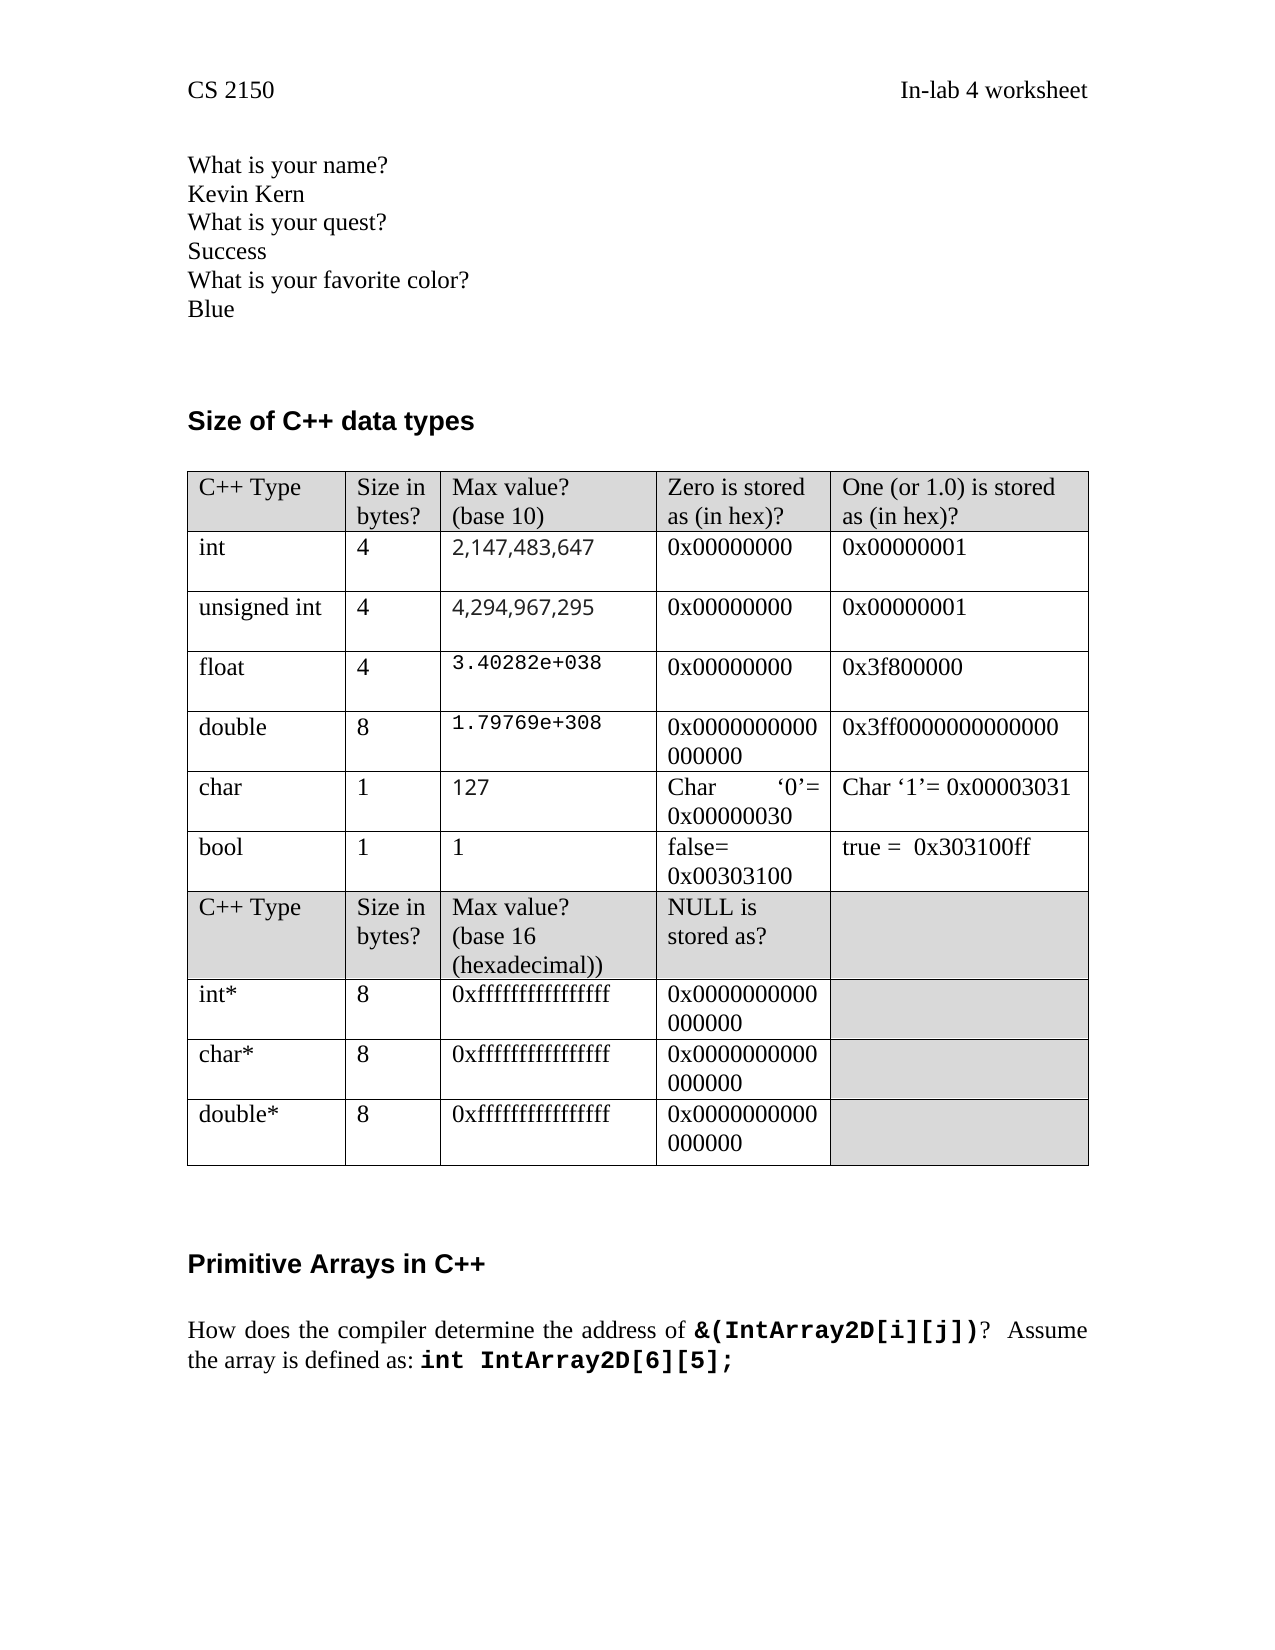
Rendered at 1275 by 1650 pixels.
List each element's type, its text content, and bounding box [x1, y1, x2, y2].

text Kevin Kern [187, 179, 1087, 207]
table_cell 127 [441, 772, 656, 831]
table_cell double [188, 712, 345, 771]
table_header Max value? (base 10) [441, 472, 656, 531]
table_cell C++ Type [188, 892, 345, 978]
table_cell 0x3f800000 [831, 652, 1088, 711]
table_cell 0xffffffffffffffff [441, 1100, 656, 1165]
table_cell int* [188, 980, 345, 1038]
table_header One (or 1.0) is stored as (in hex)? [831, 472, 1088, 531]
table_cell 4 [346, 592, 440, 651]
table_cell false= 0x00303100 [657, 832, 830, 891]
table_cell Char ‘0’= 0x00000030 [657, 772, 830, 831]
table_cell 0x00000000 [657, 652, 830, 711]
table_cell 1 [346, 772, 440, 831]
table_cell 0x0000000000000000 [657, 1040, 830, 1098]
table_header Size in bytes? [346, 472, 440, 531]
table_cell bool [188, 832, 345, 891]
table_cell 0x0000000000000000 [657, 1100, 830, 1165]
table_cell [831, 1100, 1088, 1165]
table_cell unsigned int [188, 592, 345, 651]
table_cell 8 [346, 980, 440, 1038]
text How does the compiler determine the address of &(IntArray2D[i][j])? Assume the array is defined as: int IntArray2D[6][5]; [187, 1315, 1087, 1376]
table_cell float [188, 652, 345, 711]
table_cell [831, 980, 1088, 1038]
table_header C++ Type [188, 472, 345, 531]
table_cell 0x00000001 [831, 592, 1088, 651]
table_cell NULL is stored as? [657, 892, 830, 978]
table_cell 0xffffffffffffffff [441, 1040, 656, 1098]
text What is your favorite color? [187, 265, 1087, 294]
table_cell 8 [346, 712, 440, 771]
table_cell 3.40282e+038 [441, 652, 656, 711]
table_cell Max value? (base 16 (hexadecimal)) [441, 892, 656, 978]
table_cell char* [188, 1040, 345, 1098]
subtitle Primitive Arrays in C++ [187, 1248, 1087, 1280]
text Blue [187, 294, 1087, 322]
table_cell 1.79769e+308 [441, 712, 656, 771]
table_cell 0x0000000000000000 [657, 712, 830, 771]
table_cell [831, 892, 1088, 978]
table_cell double* [188, 1100, 345, 1165]
table_cell 1 [346, 832, 440, 891]
table_cell Size in bytes? [346, 892, 440, 978]
table_cell 4 [346, 652, 440, 711]
table_cell 2,147,483,647 [441, 532, 656, 591]
table_cell 0x00000000 [657, 592, 830, 651]
table_cell char [188, 772, 345, 831]
table_cell 0xffffffffffffffff [441, 980, 656, 1038]
table_cell 0x00000000 [657, 532, 830, 591]
text What is your quest? [187, 207, 1087, 236]
table_cell Char ‘1’= 0x00003031 [831, 772, 1088, 831]
text What is your name? [187, 150, 1087, 179]
table_cell 1 [441, 832, 656, 891]
table_cell [831, 1040, 1088, 1098]
table_cell 0x3ff0000000000000 [831, 712, 1088, 771]
subtitle Size of C++ data types [187, 405, 1087, 436]
table_cell 4,294,967,295 [441, 592, 656, 651]
table_header Zero is stored as (in hex)? [657, 472, 830, 531]
table_cell 4 [346, 532, 440, 591]
text Success [187, 236, 1087, 265]
table_cell 8 [346, 1100, 440, 1165]
table_cell true = 0x303100ff [831, 832, 1088, 891]
table_cell 8 [346, 1040, 440, 1098]
table_cell int [188, 532, 345, 591]
table_cell 0x00000001 [831, 532, 1088, 591]
table_cell 0x0000000000000000 [657, 980, 830, 1038]
